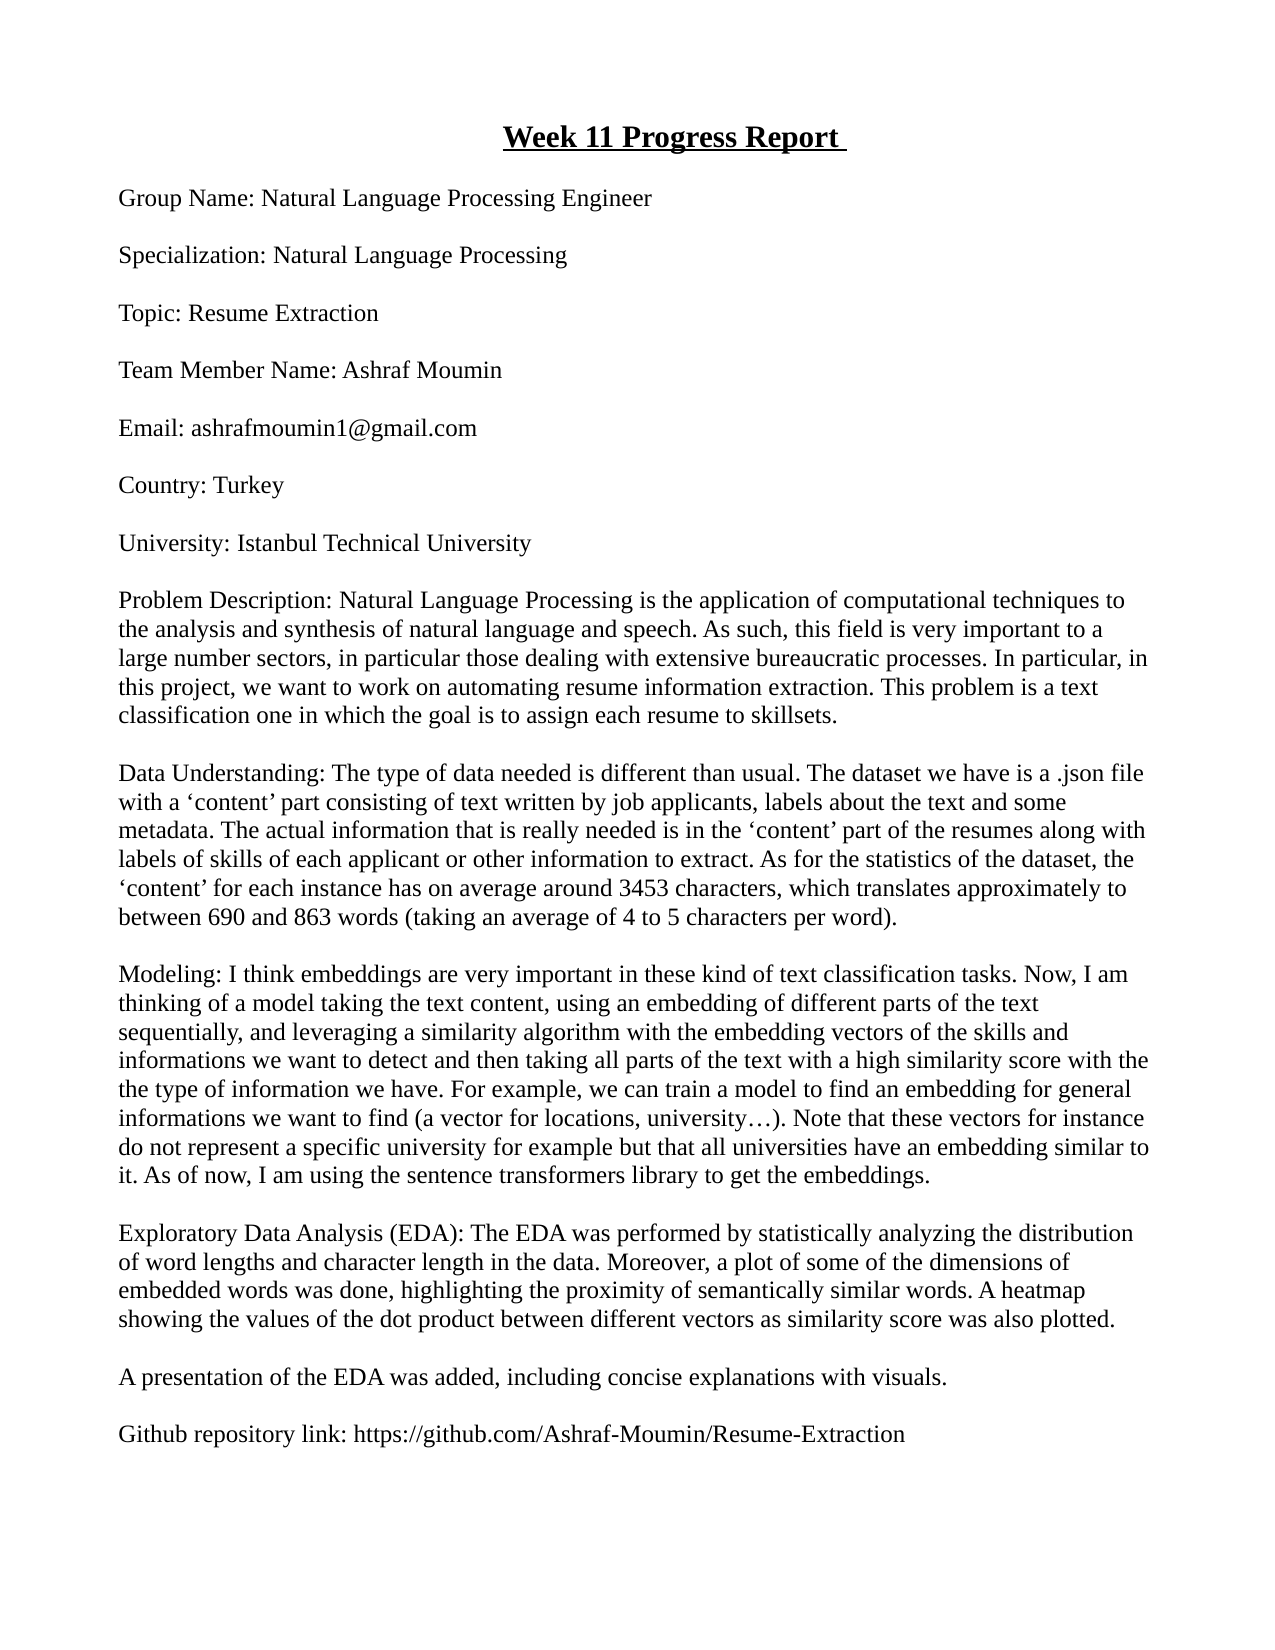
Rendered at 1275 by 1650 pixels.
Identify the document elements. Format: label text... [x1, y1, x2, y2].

text Specialization: Natural Language Processing [118, 240, 1157, 269]
text A presentation of the EDA was added, including concise explanations with visuals. [118, 1362, 1157, 1390]
text Exploratory Data Analysis (EDA): The EDA was performed by statistically analyzing the distribution of word lengths and character length in the data. Moreover, a plot of some of the dimensions of embedded words was done, highlighting the proximity of semantically similar words. A heatmap showing the values of the dot product between different vectors as similarity score was also plotted. [118, 1218, 1157, 1333]
text Problem Description: Natural Language Processing is the application of computational techniques to the analysis and synthesis of natural language and speech. As such, this field is very important to a large number sectors, in particular those dealing with extensive bureaucratic processes. In particular, in this project, we want to work on automating resume information extraction. This problem is a text classification one in which the goal is to assign each resume to skillsets. [118, 585, 1157, 729]
text Week 11 Progress Report [118, 118, 1157, 154]
text Group Name: Natural Language Processing Engineer [118, 183, 1157, 212]
text Email: ashrafmoumin1@gmail.com [118, 413, 1157, 442]
text Topic: Resume Extraction [118, 298, 1157, 327]
text Team Member Name: Ashraf Moumin [118, 355, 1157, 384]
text Github repository link: https://github.com/Ashraf-Moumin/Resume-Extraction [118, 1419, 1157, 1448]
text Modeling: I think embeddings are very important in these kind of text classification tasks. Now, I am thinking of a model taking the text content, using an embedding of different parts of the text sequentially, and leveraging a similarity algorithm with the embedding vectors of the skills and informations we want to detect and then taking all parts of the text with a high similarity score with the the type of information we have. For example, we can train a model to find an embedding for general informations we want to find (a vector for locations, university…). Note that these vectors for instance do not represent a specific university for example but that all universities have an embedding similar to it. As of now, I am using the sentence transformers library to get the embeddings. [118, 959, 1157, 1189]
text University: Istanbul Technical University [118, 528, 1157, 557]
text Country: Turkey [118, 470, 1157, 499]
text Data Understanding: The type of data needed is different than usual. The dataset we have is a .json file with a ‘content’ part consisting of text written by job applicants, labels about the text and some metadata. The actual information that is really needed is in the ‘content’ part of the resumes along with labels of skills of each applicant or other information to extract. As for the statistics of the dataset, the ‘content’ for each instance has on average around 3453 characters, which translates approximately to between 690 and 863 words (taking an average of 4 to 5 characters per word). [118, 758, 1157, 930]
